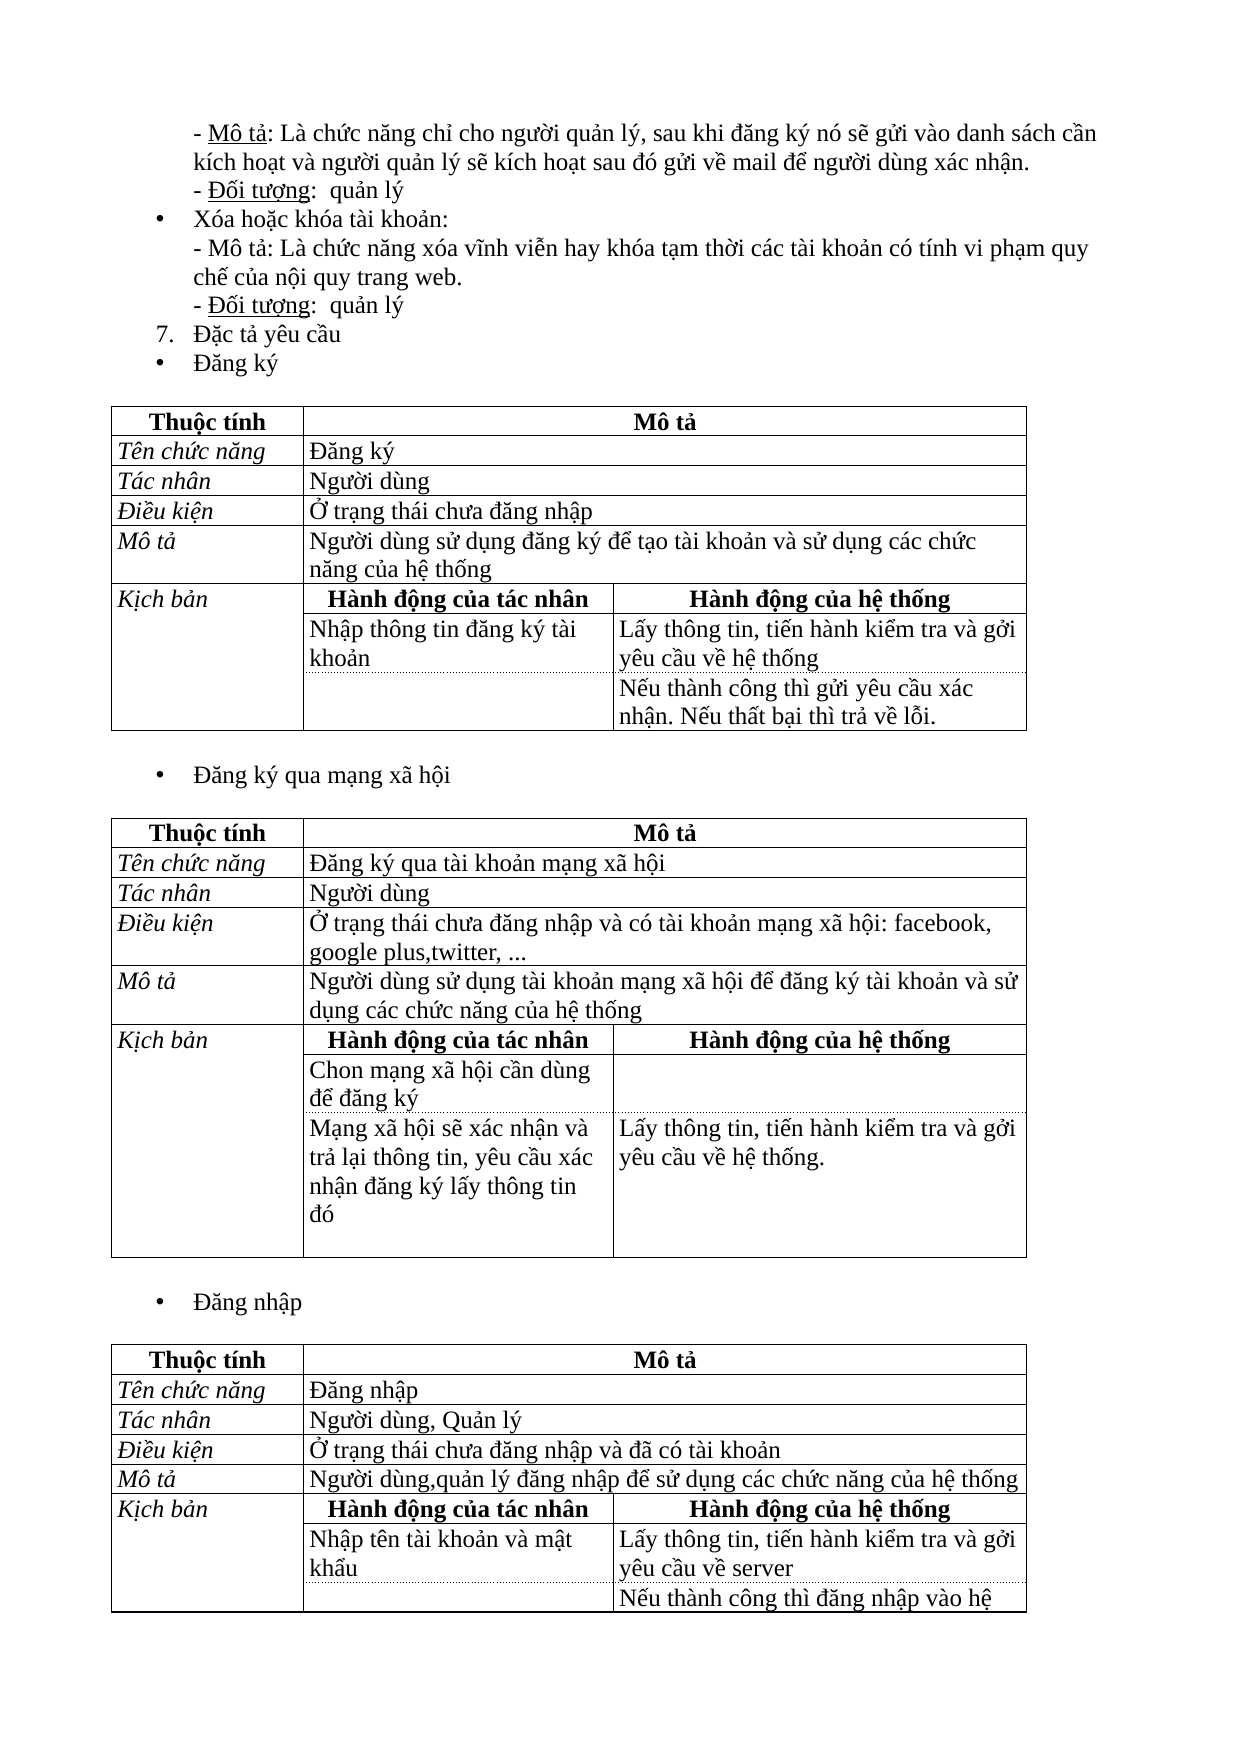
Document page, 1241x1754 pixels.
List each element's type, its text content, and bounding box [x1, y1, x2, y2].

table_cell Nếu thành công thì gửi yêu cầu xác nhận. Nếu thất bại thì trả về lỗi. [614, 672, 1026, 730]
table_cell Ở trạng thái chưa đăng nhập và có tài khoản mạng xã hội: facebook, google plus,twitter, ... [304, 908, 1026, 965]
table_cell Người dùng sử dụng tài khoản mạng xã hội để đăng ký tài khoản và sử dụng các chức năng của hệ thống [304, 966, 1026, 1024]
list Đặc tả yêu cầu [156, 319, 1122, 348]
table_cell Kịch bản [112, 1025, 303, 1257]
table_cell Tên chức năng [112, 436, 303, 465]
table_cell Lấy thông tin, tiến hành kiểm tra và gởi yêu cầu về hệ thống [614, 614, 1026, 672]
table_header Thuộc tính [112, 407, 303, 435]
table_header Mô tả [304, 407, 1026, 435]
table_cell Hành động của hệ thống [614, 1025, 1026, 1054]
table_cell Điều kiện [112, 1435, 303, 1463]
list - Mô tả: Là chức năng chỉ cho người quản lý, sau khi đăng ký nó sẽ gửi vào danh sách cần kích hoạt và người quản lý sẽ kích hoạt sau đó gửi về mail để người dùng xác nhận. [156, 118, 1122, 176]
table_cell Đăng ký [304, 436, 1026, 465]
list Đăng ký qua mạng xã hội [156, 760, 1122, 789]
table_cell Người dùng [304, 466, 1026, 495]
list - Mô tả: Là chức năng xóa vĩnh viễn hay khóa tạm thời các tài khoản có tính vi phạm quy chế của nội quy trang web. [156, 233, 1122, 291]
table_cell Nếu thành công thì đăng nhập vào hệ [614, 1582, 1026, 1611]
table_cell Mô tả [112, 1465, 303, 1493]
table_cell Nhập thông tin đăng ký tài khoản [304, 614, 613, 672]
table_cell Tác nhân [112, 878, 303, 907]
table_cell Người dùng,quản lý đăng nhập để sử dụng các chức năng của hệ thống [304, 1465, 1026, 1493]
table_cell Kịch bản [112, 584, 303, 730]
table_cell [304, 1582, 613, 1611]
list - Đối tượng: quản lý [156, 291, 1122, 319]
table_header Mô tả [304, 819, 1026, 847]
list Xóa hoặc khóa tài khoản: [156, 204, 1122, 233]
list Đăng nhập [156, 1287, 1122, 1316]
table_cell Kịch bản [112, 1494, 303, 1611]
table_cell Hành động của tác nhân [304, 1025, 613, 1054]
list Đăng ký [156, 348, 1122, 377]
table_cell Điều kiện [112, 908, 303, 965]
table_cell Mô tả [112, 966, 303, 1024]
table_cell Hành động của hệ thống [614, 1494, 1026, 1523]
table_cell [304, 672, 613, 730]
table_cell Hành động của hệ thống [614, 584, 1026, 613]
table_cell [614, 1055, 1026, 1112]
table_cell Nhập tên tài khoản và mật khẩu [304, 1524, 613, 1582]
table_cell Hành động của tác nhân [304, 584, 613, 613]
table_cell Lấy thông tin, tiến hành kiểm tra và gởi yêu cầu về server [614, 1524, 1026, 1582]
table_cell Lấy thông tin, tiến hành kiểm tra và gởi yêu cầu về hệ thống. [614, 1112, 1026, 1257]
table_header Thuộc tính [112, 819, 303, 847]
table_cell Đăng nhập [304, 1375, 1026, 1404]
table_cell Đăng ký qua tài khoản mạng xã hội [304, 848, 1026, 877]
table_header Mô tả [304, 1345, 1026, 1374]
table_cell Tác nhân [112, 466, 303, 495]
table_cell Người dùng [304, 878, 1026, 907]
table_cell Mạng xã hội sẽ xác nhận và trả lại thông tin, yêu cầu xác nhận đăng ký lấy thông tin đó [304, 1112, 613, 1257]
table_cell Người dùng sử dụng đăng ký để tạo tài khoản và sử dụng các chức năng của hệ thống [304, 526, 1026, 583]
table_header Thuộc tính [112, 1345, 303, 1374]
table_cell Điều kiện [112, 496, 303, 525]
table_cell Chon mạng xã hội cần dùng để đăng ký [304, 1055, 613, 1112]
table_cell Hành động của tác nhân [304, 1494, 613, 1523]
table_cell Tên chức năng [112, 1375, 303, 1404]
table_cell Ở trạng thái chưa đăng nhập và đã có tài khoản [304, 1435, 1026, 1463]
table_cell Tác nhân [112, 1405, 303, 1434]
table_cell Tên chức năng [112, 848, 303, 877]
table_cell Ở trạng thái chưa đăng nhập [304, 496, 1026, 525]
list - Đối tượng: quản lý [156, 176, 1122, 204]
table_cell Mô tả [112, 526, 303, 583]
table_cell Người dùng, Quản lý [304, 1405, 1026, 1434]
